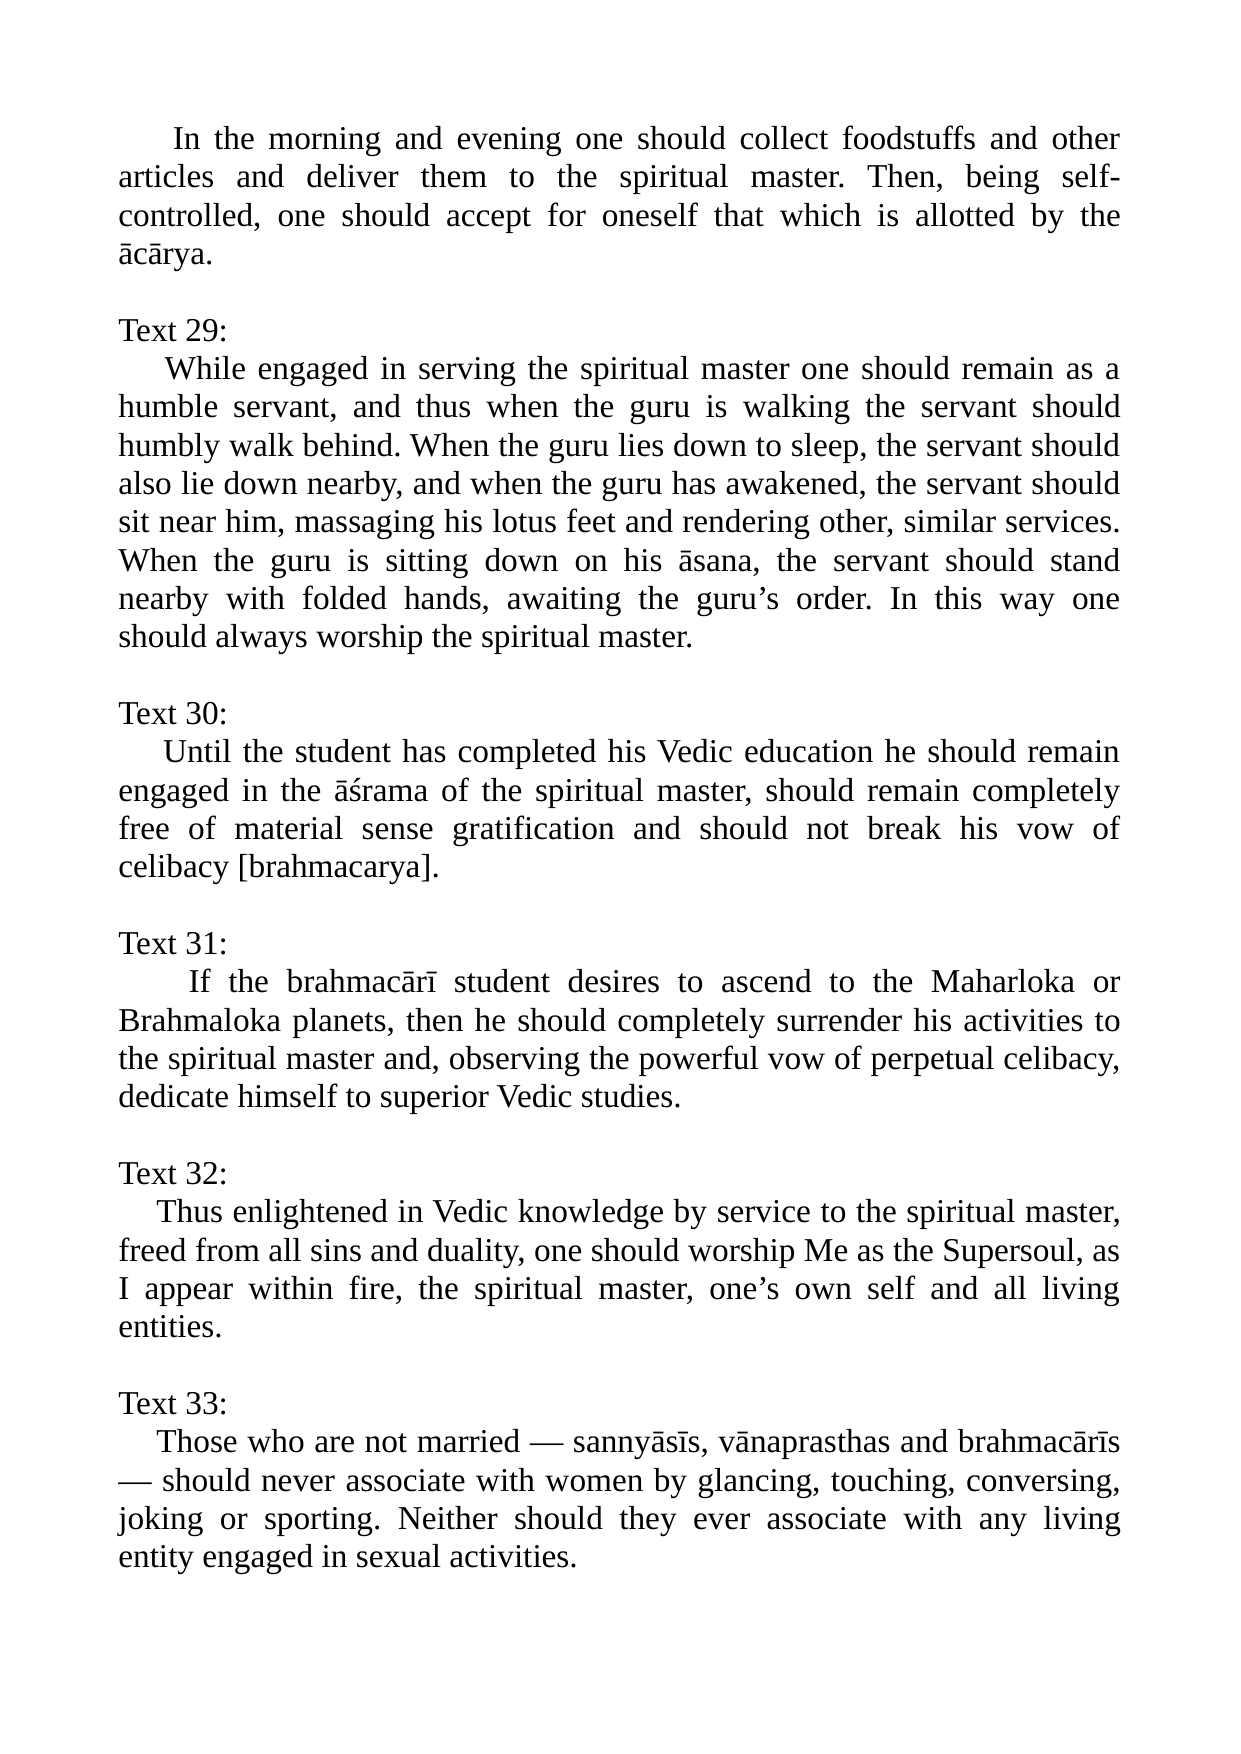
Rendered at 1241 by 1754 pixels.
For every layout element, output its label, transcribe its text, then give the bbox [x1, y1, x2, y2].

text Those who are not married — sannyāsīs, vānaprasthas and brahmacārīs — should never associate with women by glancing, touching, conversing, joking or sporting. Neither should they ever associate with any living entity engaged in sexual activities. [118, 1421, 1122, 1575]
text Text 30: [118, 693, 1122, 731]
text Text 32: [118, 1153, 1122, 1191]
text While engaged in serving the spiritual master one should remain as a humble servant, and thus when the guru is walking the servant should humbly walk behind. When the guru lies down to sleep, the servant should also lie down nearby, and when the guru has awakened, the servant should sit near him, massaging his lotus feet and rendering other, similar services. When the guru is sitting down on his āsana, the servant should stand nearby with folded hands, awaiting the guru’s order. In this way one should always worship the spiritual master. [118, 348, 1122, 655]
text Thus enlightened in Vedic knowledge by service to the spiritual master, freed from all sins and duality, one should worship Me as the Supersoul, as I appear within fire, the spiritual master, one’s own self and all living entities. [118, 1191, 1122, 1345]
text In the morning and evening one should collect foodstuffs and other articles and deliver them to the spiritual master. Then, being self-controlled, one should accept for oneself that which is allotted by the ācārya. [118, 118, 1122, 271]
text Text 31: [118, 923, 1122, 961]
text Text 33: [118, 1383, 1122, 1421]
text Text 29: [118, 310, 1122, 348]
text Until the student has completed his Vedic education he should remain engaged in the āśrama of the spiritual master, should remain completely free of material sense gratification and should not break his vow of celibacy [brahmacarya]. [118, 731, 1122, 885]
text If the brahmacārī student desires to ascend to the Maharloka or Brahmaloka planets, then he should completely surrender his activities to the spiritual master and, observing the powerful vow of perpetual celibacy, dedicate himself to superior Vedic studies. [118, 961, 1122, 1115]
